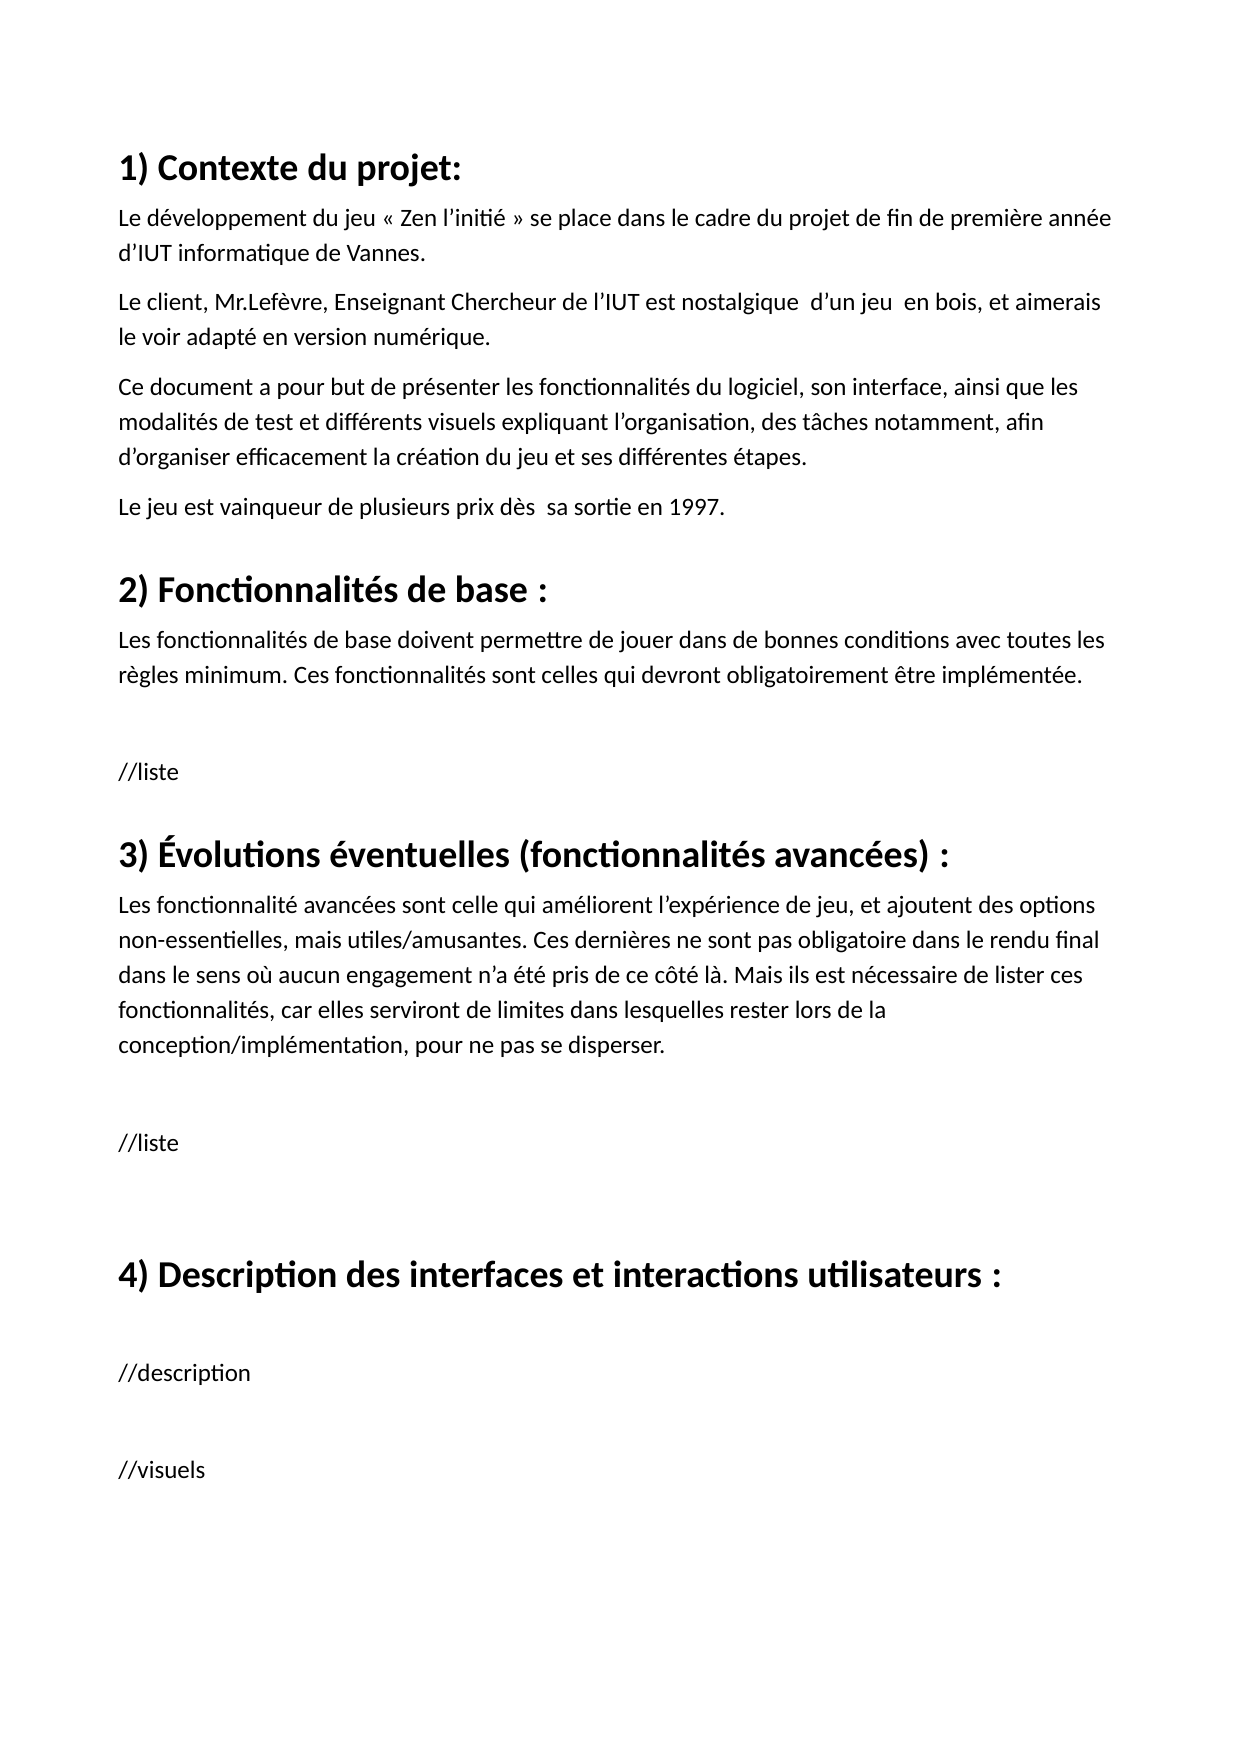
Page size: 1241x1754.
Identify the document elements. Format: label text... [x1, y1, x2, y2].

text Les fonctionnalité avancées sont celle qui améliorent l’expérience de jeu, et ajoutent des options non-essentielles, mais utiles/amusantes. Ces dernières ne sont pas obligatoire dans le rendu final dans le sens où aucun engagement n’a été pris de ce côté là. Mais ils est nécessaire de lister ces fonctionnalités, car elles serviront de limites dans lesquelles rester lors de la conception/implémentation, pour ne pas se disperser. [118, 889, 1122, 1060]
text //description [118, 1357, 1122, 1388]
text Le jeu est vainqueur de plusieurs prix dès sa sortie en 1997. [118, 491, 1122, 521]
subtitle 3) Évolutions éventuelles (fonctionnalités avancées) : [118, 831, 1122, 877]
text Ce document a pour but de présenter les fonctionnalités du logiciel, son interface, ainsi que les modalités de test et différents visuels expliquant l’organisation, des tâches notamment, afin d’organiser efficacement la création du jeu et ses différentes étapes. [118, 371, 1122, 472]
text Le développement du jeu « Zen l’initié » se place dans le cadre du projet de fin de première année d’IUT informatique de Vannes. [118, 202, 1122, 267]
text Le client, Mr.Lefèvre, Enseignant Chercheur de l’IUT est nostalgique d’un jeu en bois, et aimerais le voir adapté en version numérique. [118, 286, 1122, 352]
subtitle 2) Fonctionnalités de base : [118, 565, 1122, 611]
subtitle 1) Contexte du projet: [118, 143, 1122, 189]
text //liste [118, 1127, 1122, 1157]
text //visuels [118, 1454, 1122, 1485]
text //liste [118, 756, 1122, 787]
text Les fonctionnalités de base doivent permettre de jouer dans de bonnes conditions avec toutes les règles minimum. Ces fonctionnalités sont celles qui devront obligatoirement être implémentée. [118, 624, 1122, 689]
subtitle 4) Description des interfaces et interactions utilisateurs : [118, 1251, 1122, 1297]
